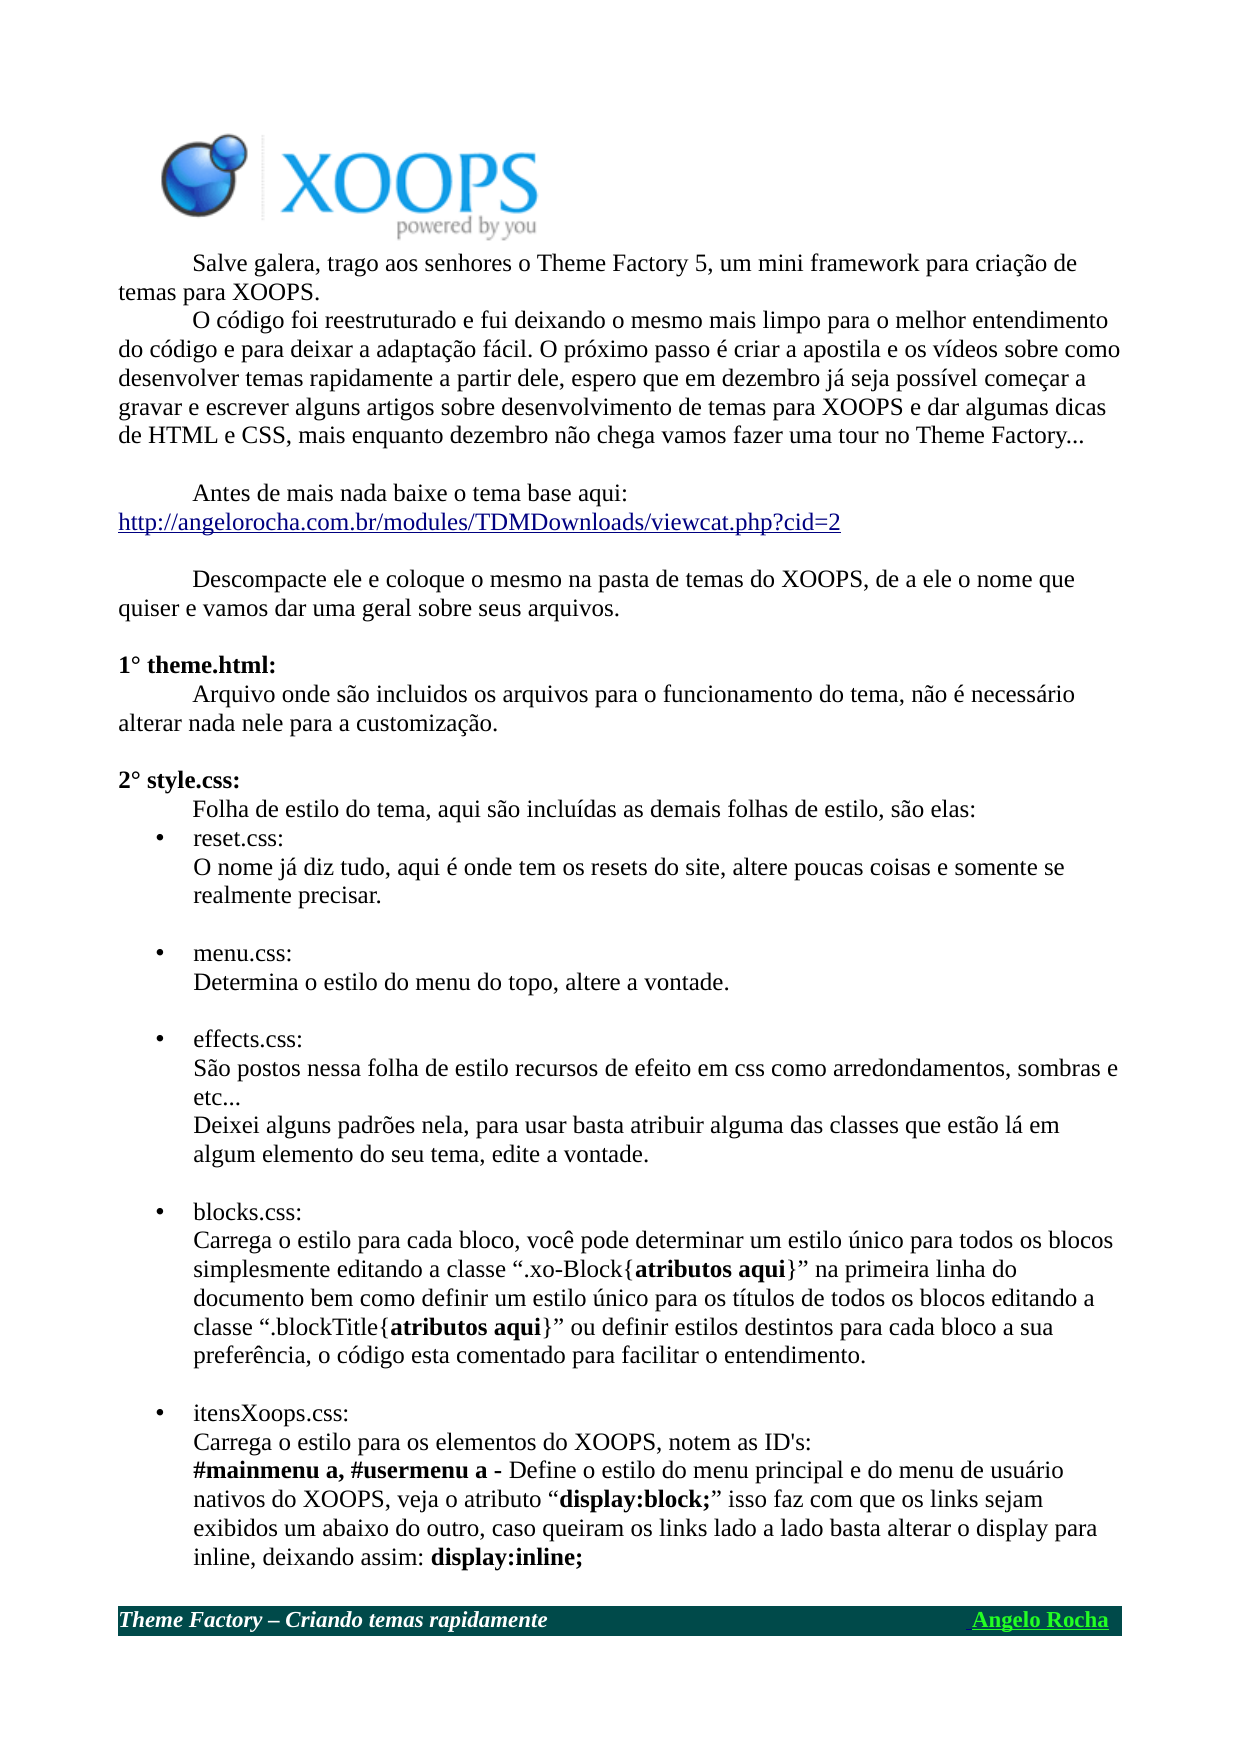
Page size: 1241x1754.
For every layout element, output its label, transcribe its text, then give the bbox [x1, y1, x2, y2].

text Descompacte ele e coloque o mesmo na pasta de temas do XOOPS, de a ele o nome que quiser e vamos dar uma geral sobre seus arquivos. [118, 564, 1122, 622]
text 1° theme.html: Arquivo onde são incluidos os arquivos para o funcionamento do tema, não é necessário alterar nada nele para a customização. [118, 651, 1122, 737]
text Salve galera, trago aos senhores o Theme Factory 5, um mini framework para criação de temas para XOOPS. [118, 248, 1122, 306]
text 2° style.css: [118, 766, 1122, 794]
picture [118, 117, 587, 248]
list itensXoops.css: Carrega o estilo para os elementos do XOOPS, notem as ID's: #mainmenu a, #usermenu a - Define o estilo do menu principal e do menu de usuário nativos do XOOPS, veja o atributo “display:block;” isso faz com que os links sejam exibidos um abaixo do outro, caso queiram os links lado a lado basta alterar o display para inline, deixando assim: display:inline; [156, 1398, 1122, 1599]
text Folha de estilo do tema, aqui são incluídas as demais folhas de estilo, são elas: [118, 794, 1122, 823]
list São postos nessa folha de estilo recursos de efeito em css como arredondamentos, sombras e etc... Deixei alguns padrões nela, para usar basta atribuir alguma das classes que estão lá em algum elemento do seu tema, edite a vontade. [156, 1053, 1122, 1197]
list menu.css: Determina o estilo do menu do topo, altere a vontade. [156, 938, 1122, 1024]
text O código foi reestruturado e fui deixando o mesmo mais limpo para o melhor entendimento do código e para deixar a adaptação fácil. O próximo passo é criar a apostila e os vídeos sobre como desenvolver temas rapidamente a partir dele, espero que em dezembro já seja possível começar a gravar e escrever alguns artigos sobre desenvolvimento de temas para XOOPS e dar algumas dicas de HTML e CSS, mais enquanto dezembro não chega vamos fazer uma tour no Theme Factory... [118, 306, 1122, 449]
list blocks.css: Carrega o estilo para cada bloco, você pode determinar um estilo único para todos os blocos simplesmente editando a classe “.xo-Block{atributos aqui}” na primeira linha do documento bem como definir um estilo único para os títulos de todos os blocos editando a classe “.blockTitle{atributos aqui}” ou definir estilos destintos para cada bloco a sua preferência, o código esta comentado para facilitar o entendimento. [156, 1197, 1122, 1398]
text Antes de mais nada baixe o tema base aqui: http://angelorocha.com.br/modules/TDMDownloads/viewcat.php?cid=2 [118, 478, 1122, 536]
list reset.css: O nome já diz tudo, aqui é onde tem os resets do site, altere poucas coisas e somente se realmente precisar. [156, 823, 1122, 938]
list effects.css: [156, 1024, 1122, 1053]
